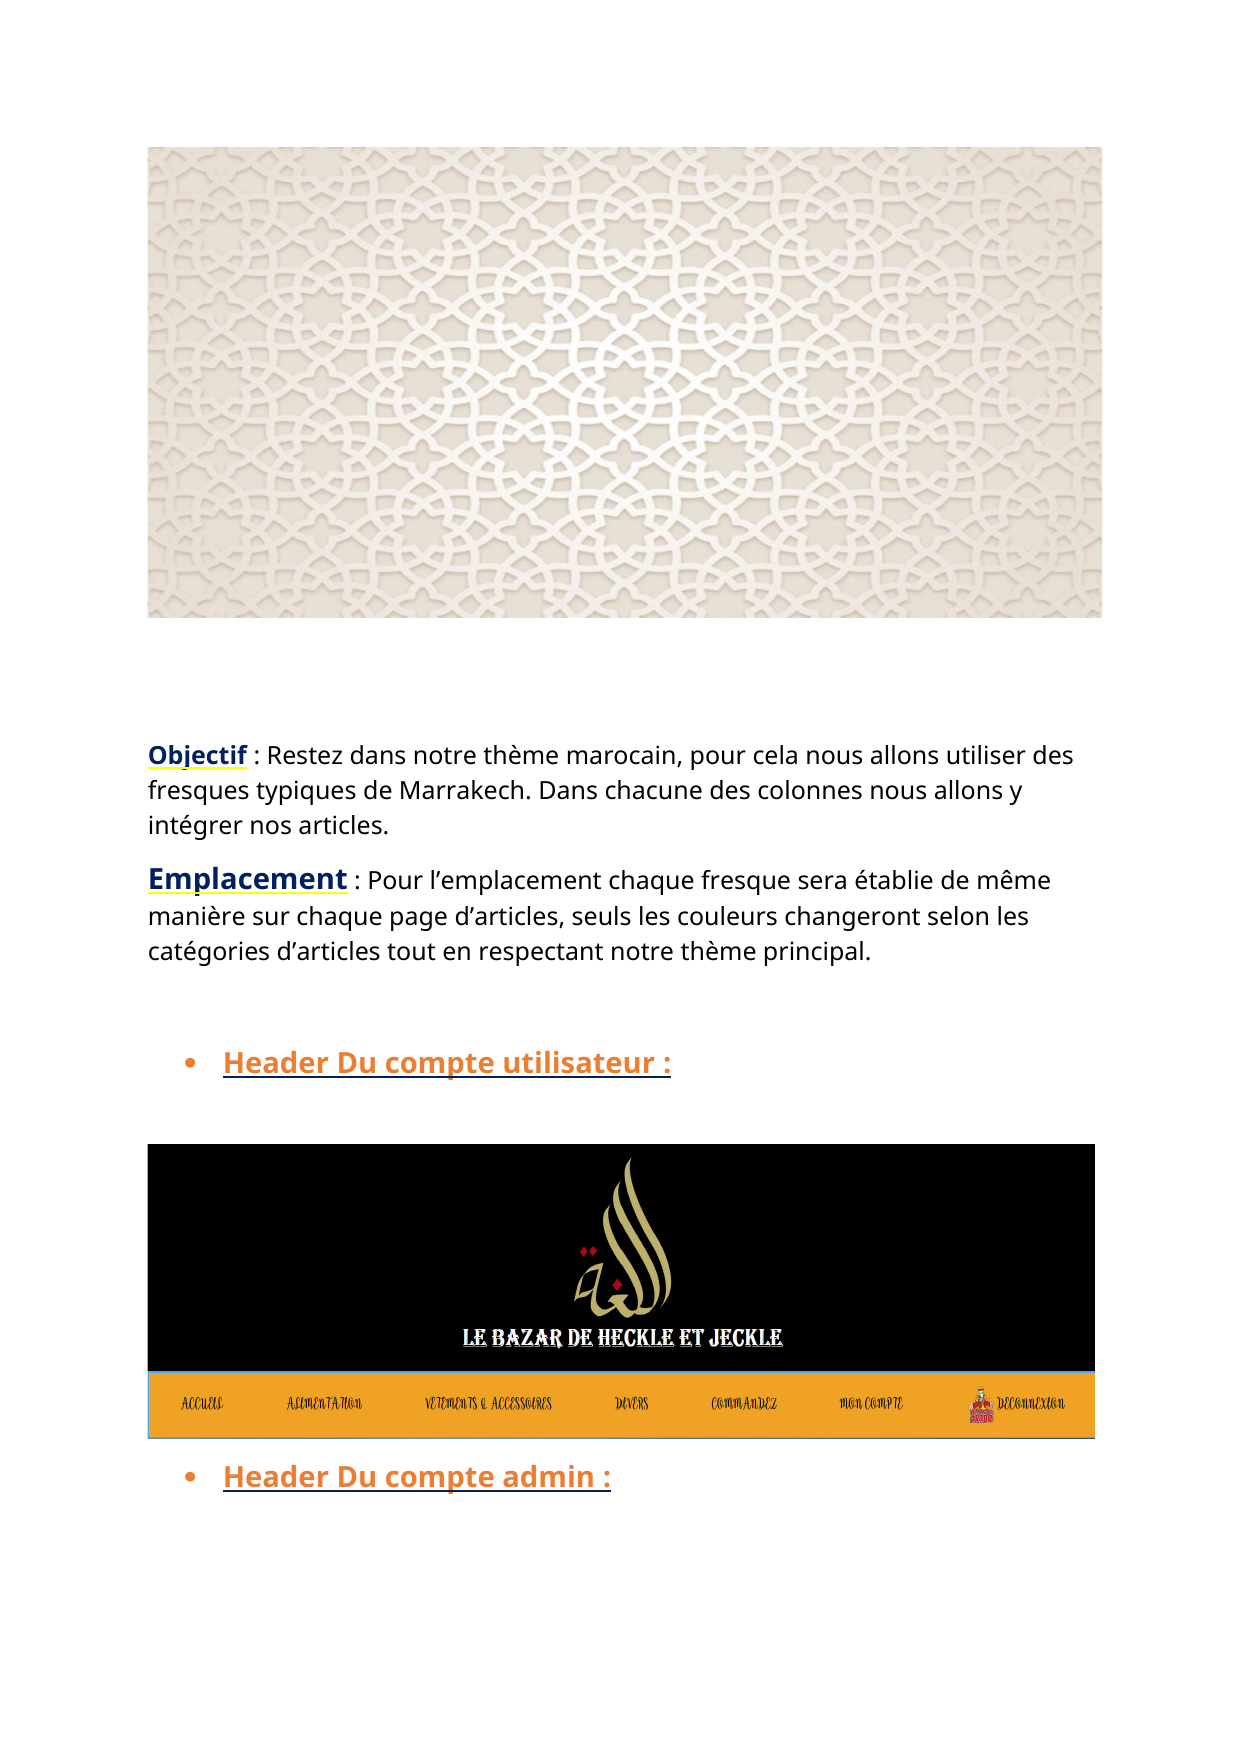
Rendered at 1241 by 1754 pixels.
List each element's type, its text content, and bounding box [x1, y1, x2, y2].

list Header Du compte admin : [185, 1456, 1093, 1496]
list Header Du compte utilisateur : [185, 1042, 1093, 1082]
text Emplacement : Pour l’emplacement chaque fresque sera établie de même manière sur chaque page d’articles, seuls les couleurs changeront selon les catégories d’articles tout en respectant notre thème principal. [148, 859, 1093, 968]
text Objectif : Restez dans notre thème marocain, pour cela nous allons utiliser des fresques typiques de Marrakech. Dans chacune des colonnes nous allons y intégrer nos articles. [148, 738, 1093, 841]
